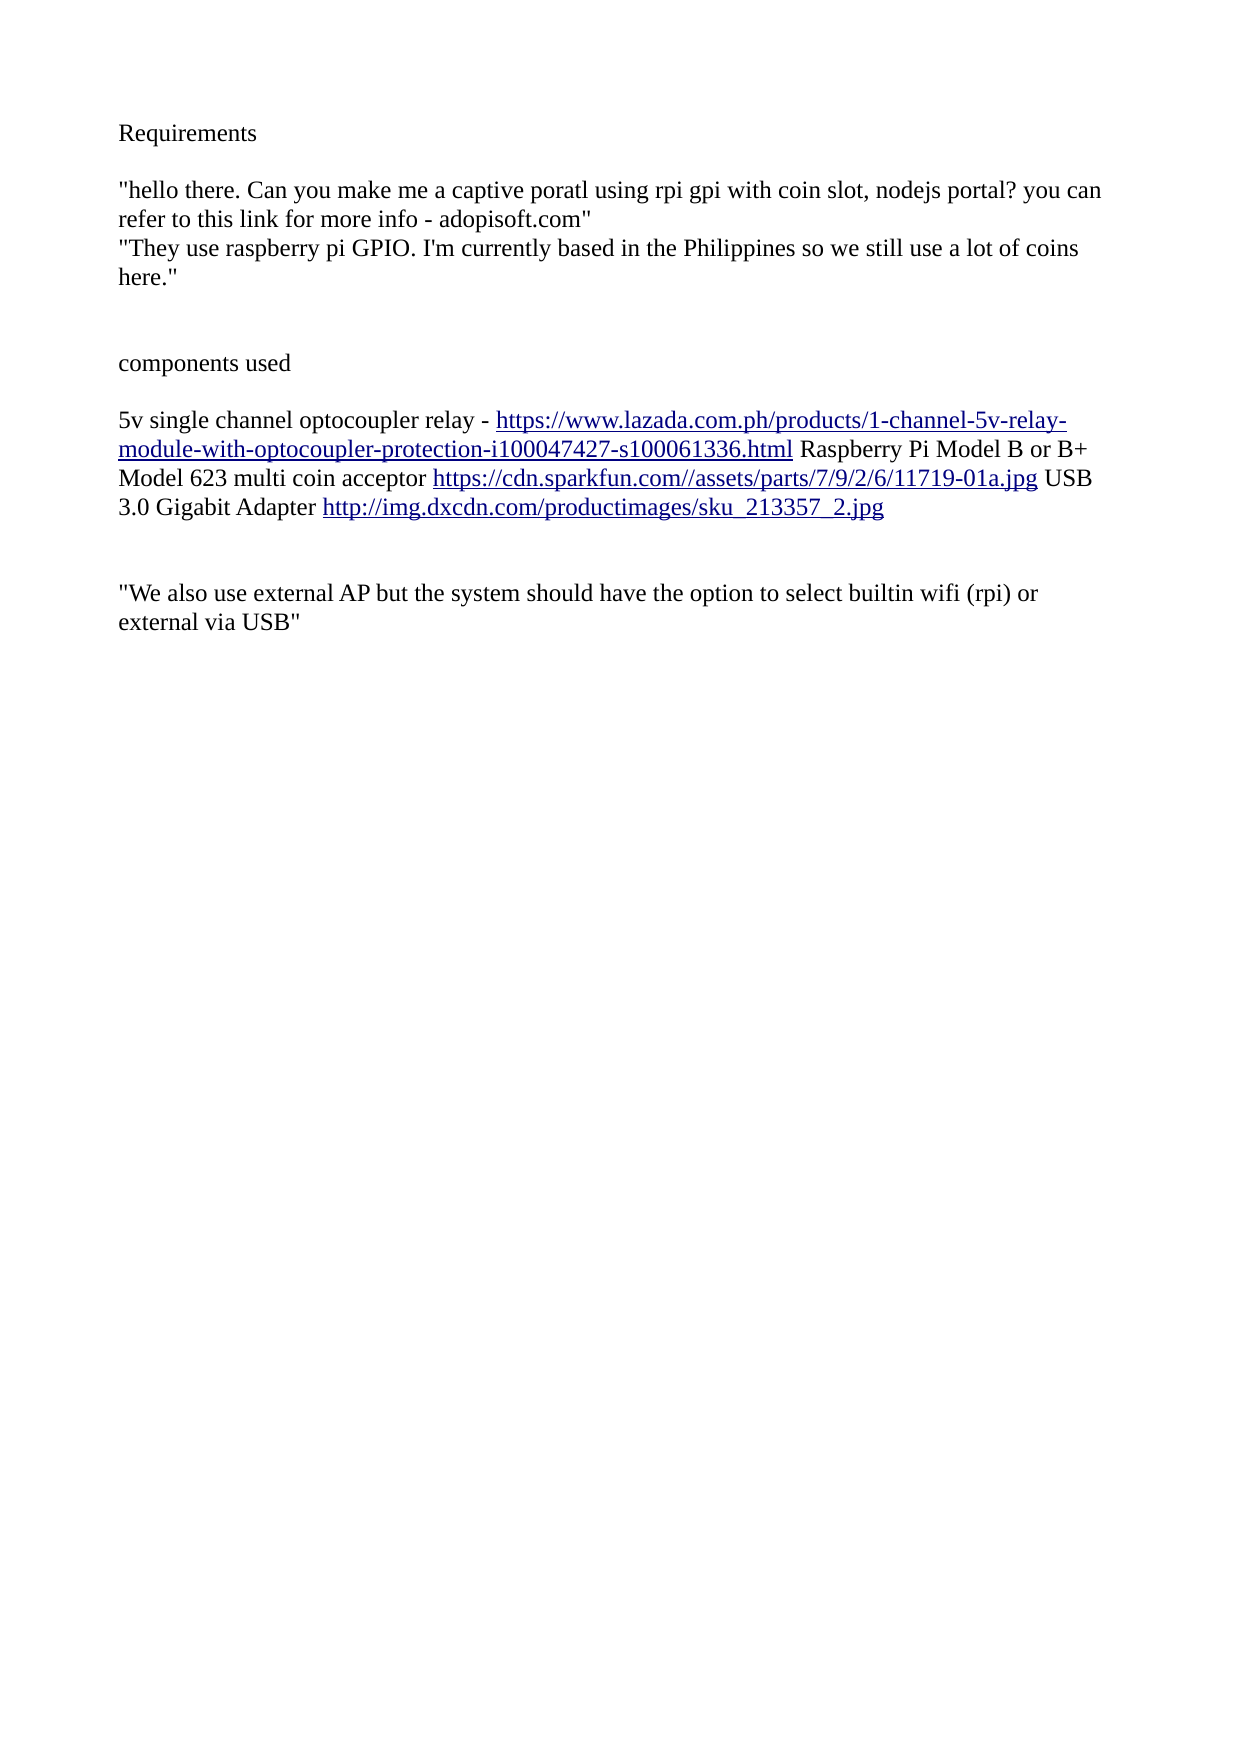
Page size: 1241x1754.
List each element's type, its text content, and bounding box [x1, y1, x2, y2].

text "hello there. Can you make me a captive poratl using rpi gpi with coin slot, nodejs portal? you can refer to this link for more info - adopisoft.com" [118, 176, 1122, 233]
text "We also use external AP but the system should have the option to select builtin wifi (rpi) or external via USB" [118, 578, 1122, 636]
text Requirements [118, 118, 1122, 147]
text components used 5v single channel optocoupler relay - https://www.lazada.com.ph/products/1-channel-5v-relay-module-with-optocoupler-protection-i100047427-s100061336.html Raspberry Pi Model B or B+ Model 623 multi coin acceptor https://cdn.sparkfun.com//assets/parts/7/9/2/6/11719-01a.jpg USB 3.0 Gigabit Adapter http://img.dxcdn.com/productimages/sku_213357_2.jpg [118, 348, 1122, 521]
text "They use raspberry pi GPIO. I'm currently based in the Philippines so we still use a lot of coins here." [118, 233, 1122, 291]
